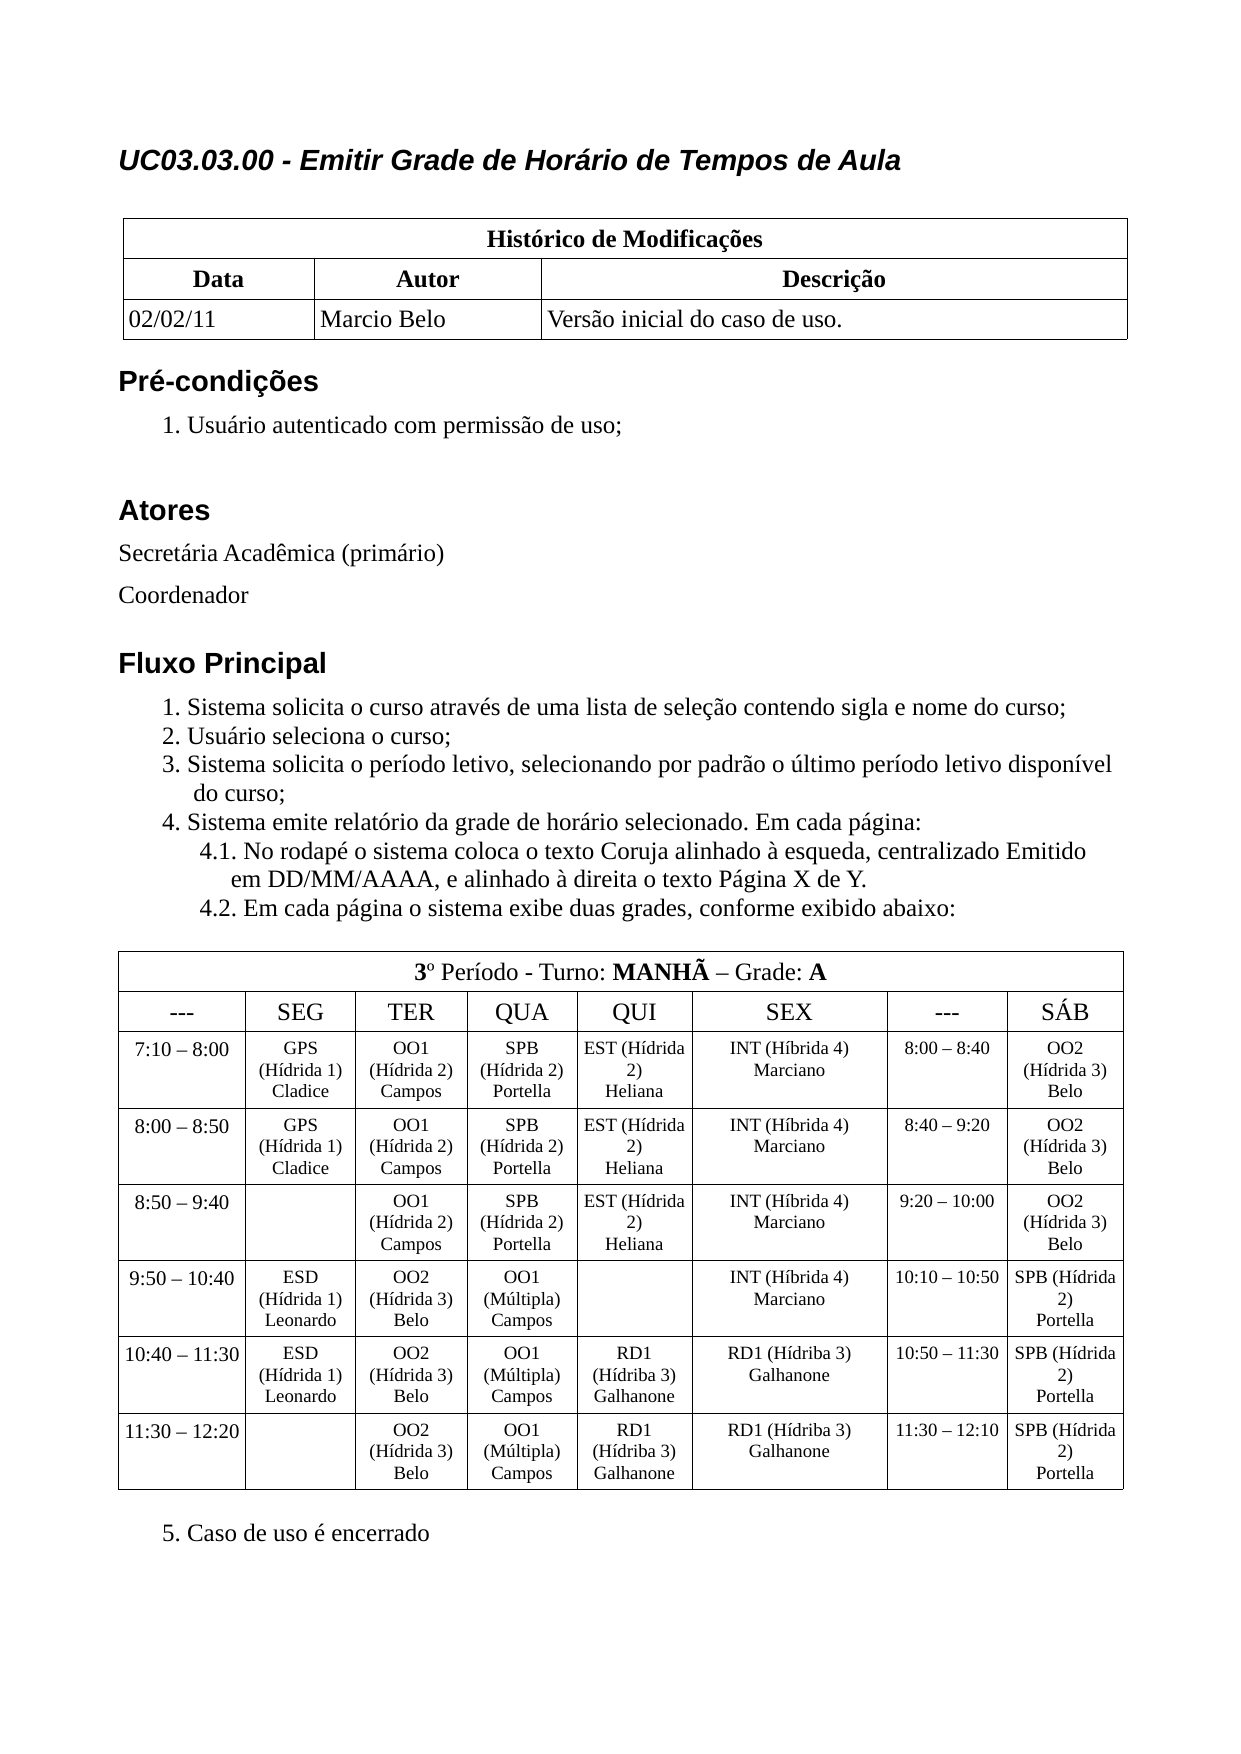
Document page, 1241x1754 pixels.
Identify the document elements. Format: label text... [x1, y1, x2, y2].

table_cell INT (Híbrida 4) Marciano [693, 1032, 887, 1108]
table_cell OO1 (Múltipla) Campos [468, 1414, 577, 1489]
table_cell Descrição [542, 259, 1127, 298]
table_cell [578, 1261, 692, 1336]
text Coordenador [118, 580, 1122, 608]
table_cell 11:30 – 12:20 [119, 1414, 245, 1489]
table_cell QUA [468, 992, 577, 1031]
table_cell 8:00 – 8:50 [119, 1109, 245, 1184]
list No rodapé o sistema coloca o texto Coruja alinhado à esqueda, centralizado Emitido em DD/MM/AAAA, e alinhado à direita o texto Página X de Y. [193, 836, 1122, 893]
table_cell 10:10 – 10:50 [888, 1261, 1007, 1336]
table_cell 9:20 – 10:00 [888, 1185, 1007, 1260]
subtitle Atores [118, 492, 1122, 526]
table_cell 8:00 – 8:40 [888, 1032, 1007, 1108]
table_cell 10:50 – 11:30 [888, 1337, 1007, 1413]
list Caso de uso é encerrado [156, 1518, 1122, 1547]
table_cell SEX [693, 992, 887, 1031]
table_cell OO2 (Hídrida 3) Belo [356, 1337, 467, 1413]
table_cell SPB (Hídrida 2) Portella [468, 1032, 577, 1108]
table_cell EST (Hídrida 2) Heliana [578, 1109, 692, 1184]
table_cell OO2 (Hídrida 3) Belo [1008, 1109, 1123, 1184]
table_cell Versão inicial do caso de uso. [542, 300, 1127, 339]
text Secretária Acadêmica (primário) [118, 538, 1122, 567]
table_cell GPS (Hídrida 1) Cladice [246, 1109, 355, 1184]
table_cell ESD (Hídrida 1) Leonardo [246, 1261, 355, 1336]
table_cell 11:30 – 12:10 [888, 1414, 1007, 1489]
subtitle UC03.03.00 - Emitir Grade de Horário de Tempos de Aula [118, 143, 1122, 177]
table_cell SPB (Hídrida 2) Portella [1008, 1414, 1123, 1489]
table_cell RD1 (Hídriba 3) Galhanone [693, 1414, 887, 1489]
table_cell SEG [246, 992, 355, 1031]
table_cell QUI [578, 992, 692, 1031]
table_cell OO2 (Hídrida 3) Belo [1008, 1185, 1123, 1260]
list Usuário autenticado com permissão de uso; [156, 410, 1122, 439]
table_cell --- [888, 992, 1007, 1031]
table_cell RD1 (Hídriba 3) Galhanone [578, 1337, 692, 1413]
table_cell 9:50 – 10:40 [119, 1261, 245, 1336]
table_cell OO1 (Múltipla) Campos [468, 1261, 577, 1336]
table_cell [246, 1414, 355, 1489]
list Em cada página o sistema exibe duas grades, conforme exibido abaixo: [193, 893, 1122, 922]
table_cell OO2 (Hídrida 3) Belo [356, 1261, 467, 1336]
table_cell 10:40 – 11:30 [119, 1337, 245, 1413]
table_cell INT (Híbrida 4) Marciano [693, 1185, 887, 1260]
table_cell OO1 (Hídrida 2) Campos [356, 1109, 467, 1184]
table_cell 8:50 – 9:40 [119, 1185, 245, 1260]
table_cell SPB (Hídrida 2) Portella [1008, 1261, 1123, 1336]
list Sistema solicita o curso através de uma lista de seleção contendo sigla e nome do curso; [156, 692, 1122, 721]
table_cell OO2 (Hídrida 3) Belo [356, 1414, 467, 1489]
table_cell OO1 (Múltipla) Campos [468, 1337, 577, 1413]
table_cell OO1 (Hídrida 2) Campos [356, 1032, 467, 1108]
table_cell 8:40 – 9:20 [888, 1109, 1007, 1184]
list Sistema emite relatório da grade de horário selecionado. Em cada página: [156, 807, 1122, 836]
table_cell SPB (Hídrida 2) Portella [1008, 1337, 1123, 1413]
table_cell --- [119, 992, 245, 1031]
table_cell 02/02/11 [124, 300, 314, 339]
table_cell RD1 (Hídriba 3) Galhanone [693, 1337, 887, 1413]
table_cell OO2 (Hídrida 3) Belo [1008, 1032, 1123, 1108]
table_cell SPB (Hídrida 2) Portella [468, 1109, 577, 1184]
table_cell EST (Hídrida 2) Heliana [578, 1032, 692, 1108]
table_cell EST (Hídrida 2) Heliana [578, 1185, 692, 1260]
table_cell Marcio Belo [315, 300, 541, 339]
table_cell Autor [315, 259, 541, 298]
table_cell 7:10 – 8:00 [119, 1032, 245, 1108]
table_cell GPS (Hídrida 1) Cladice [246, 1032, 355, 1108]
table_cell ESD (Hídrida 1) Leonardo [246, 1337, 355, 1413]
list Usuário seleciona o curso; [156, 721, 1122, 749]
table_cell INT (Híbrida 4) Marciano [693, 1109, 887, 1184]
table_header 3º Período - Turno: MANHÃ – Grade: A [119, 952, 1123, 991]
table_cell SPB (Hídrida 2) Portella [468, 1185, 577, 1260]
table_cell [246, 1185, 355, 1260]
table_cell OO1 (Hídrida 2) Campos [356, 1185, 467, 1260]
table_cell INT (Híbrida 4) Marciano [693, 1261, 887, 1336]
table_cell Data [124, 259, 314, 298]
table_cell TER [356, 992, 467, 1031]
table_header Histórico de Modificações [124, 219, 1127, 258]
table_cell SÁB [1008, 992, 1123, 1031]
subtitle Pré-condições [118, 364, 1122, 397]
subtitle Fluxo Principal [118, 646, 1122, 679]
list Sistema solicita o período letivo, selecionando por padrão o último período letivo disponível do curso; [156, 749, 1122, 807]
table_cell RD1 (Hídriba 3) Galhanone [578, 1414, 692, 1489]
